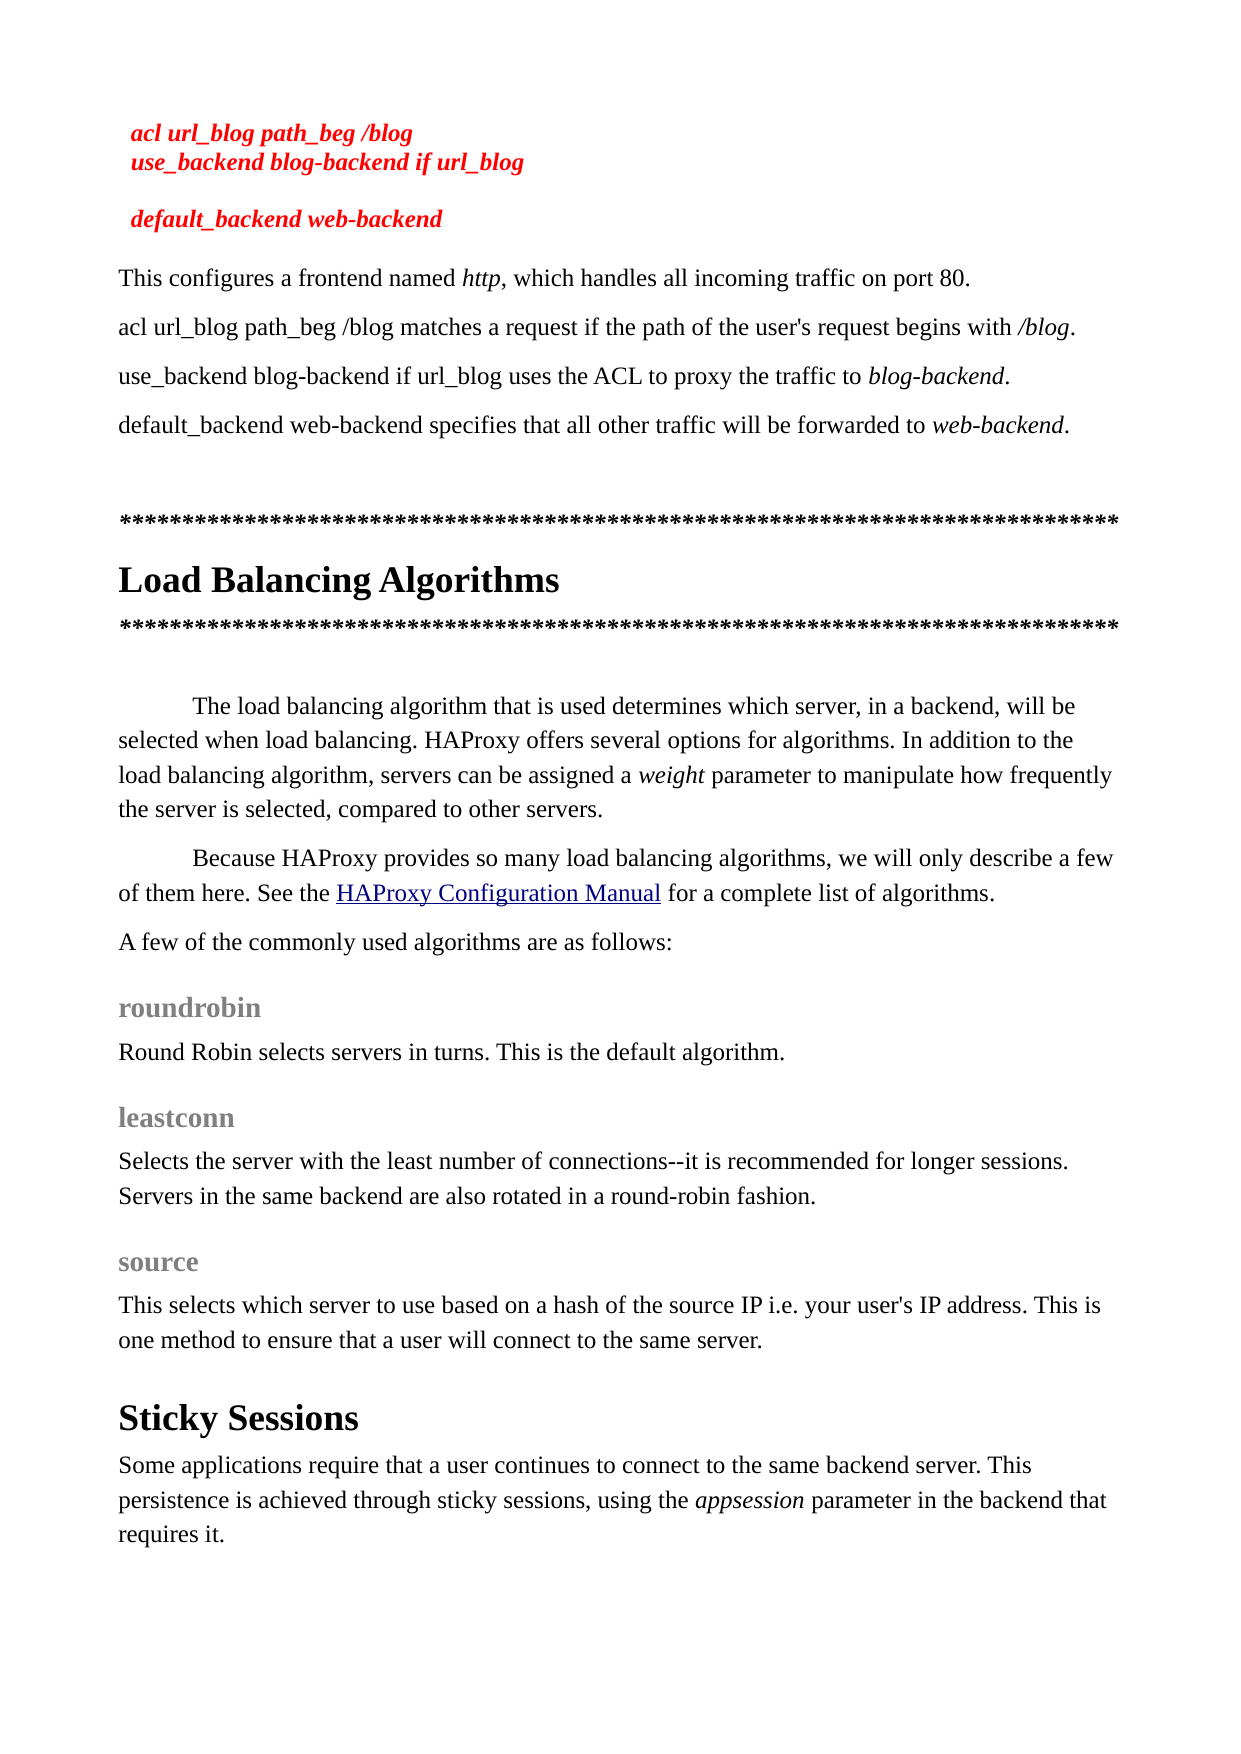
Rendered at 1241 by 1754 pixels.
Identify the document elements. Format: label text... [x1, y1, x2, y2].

text Some applications require that a user continues to connect to the same backend server. This persistence is achieved through sticky sessions, using the appsession parameter in the backend that requires it. [118, 1451, 1122, 1548]
text ******************************************************************************** [118, 508, 1122, 537]
text This configures a frontend named http, which handles all incoming traffic on port 80. [118, 263, 1122, 291]
text default_backend web-backend [118, 204, 1122, 233]
text ******************************************************************************** [118, 613, 1122, 642]
text Selects the server with the least number of connections--it is recommended for longer sessions. Servers in the same backend are also rotated in a round-robin fashion. [118, 1146, 1122, 1209]
text This selects which server to use based on a hash of the source IP i.e. your user's IP address. This is one method to ensure that a user will connect to the same server. [118, 1291, 1122, 1354]
subtitle roundrobin [118, 991, 1122, 1024]
text Because HAProxy provides so many load balancing algorithms, we will only describe a few of them here. See the HAProxy Configuration Manual for a complete list of algorithms. [118, 843, 1122, 907]
subtitle source [118, 1244, 1122, 1278]
subtitle leastconn [118, 1100, 1122, 1134]
text The load balancing algorithm that is used determines which server, in a backend, will be selected when load balancing. HAProxy offers several options for algorithms. In addition to the load balancing algorithm, servers can be assigned a weight parameter to manipulate how frequently the server is selected, compared to other servers. [118, 691, 1122, 823]
text default_backend web-backend specifies that all other traffic will be forwarded to web-backend. [118, 410, 1122, 438]
text A few of the commonly used algorithms are as follows: [118, 927, 1122, 956]
text use_backend blog-backend if url_blog uses the ACL to proxy the traffic to blog-backend. [118, 361, 1122, 389]
text acl url_blog path_beg /blog matches a request if the path of the user's request begins with /blog. [118, 312, 1122, 340]
subtitle Sticky Sessions [118, 1395, 1122, 1438]
text acl url_blog path_beg /blog [118, 118, 1122, 147]
text Round Robin selects servers in turns. This is the default algorithm. [118, 1037, 1122, 1065]
subtitle Load Balancing Algorithms [118, 557, 1122, 601]
text use_backend blog-backend if url_blog [118, 147, 1122, 176]
